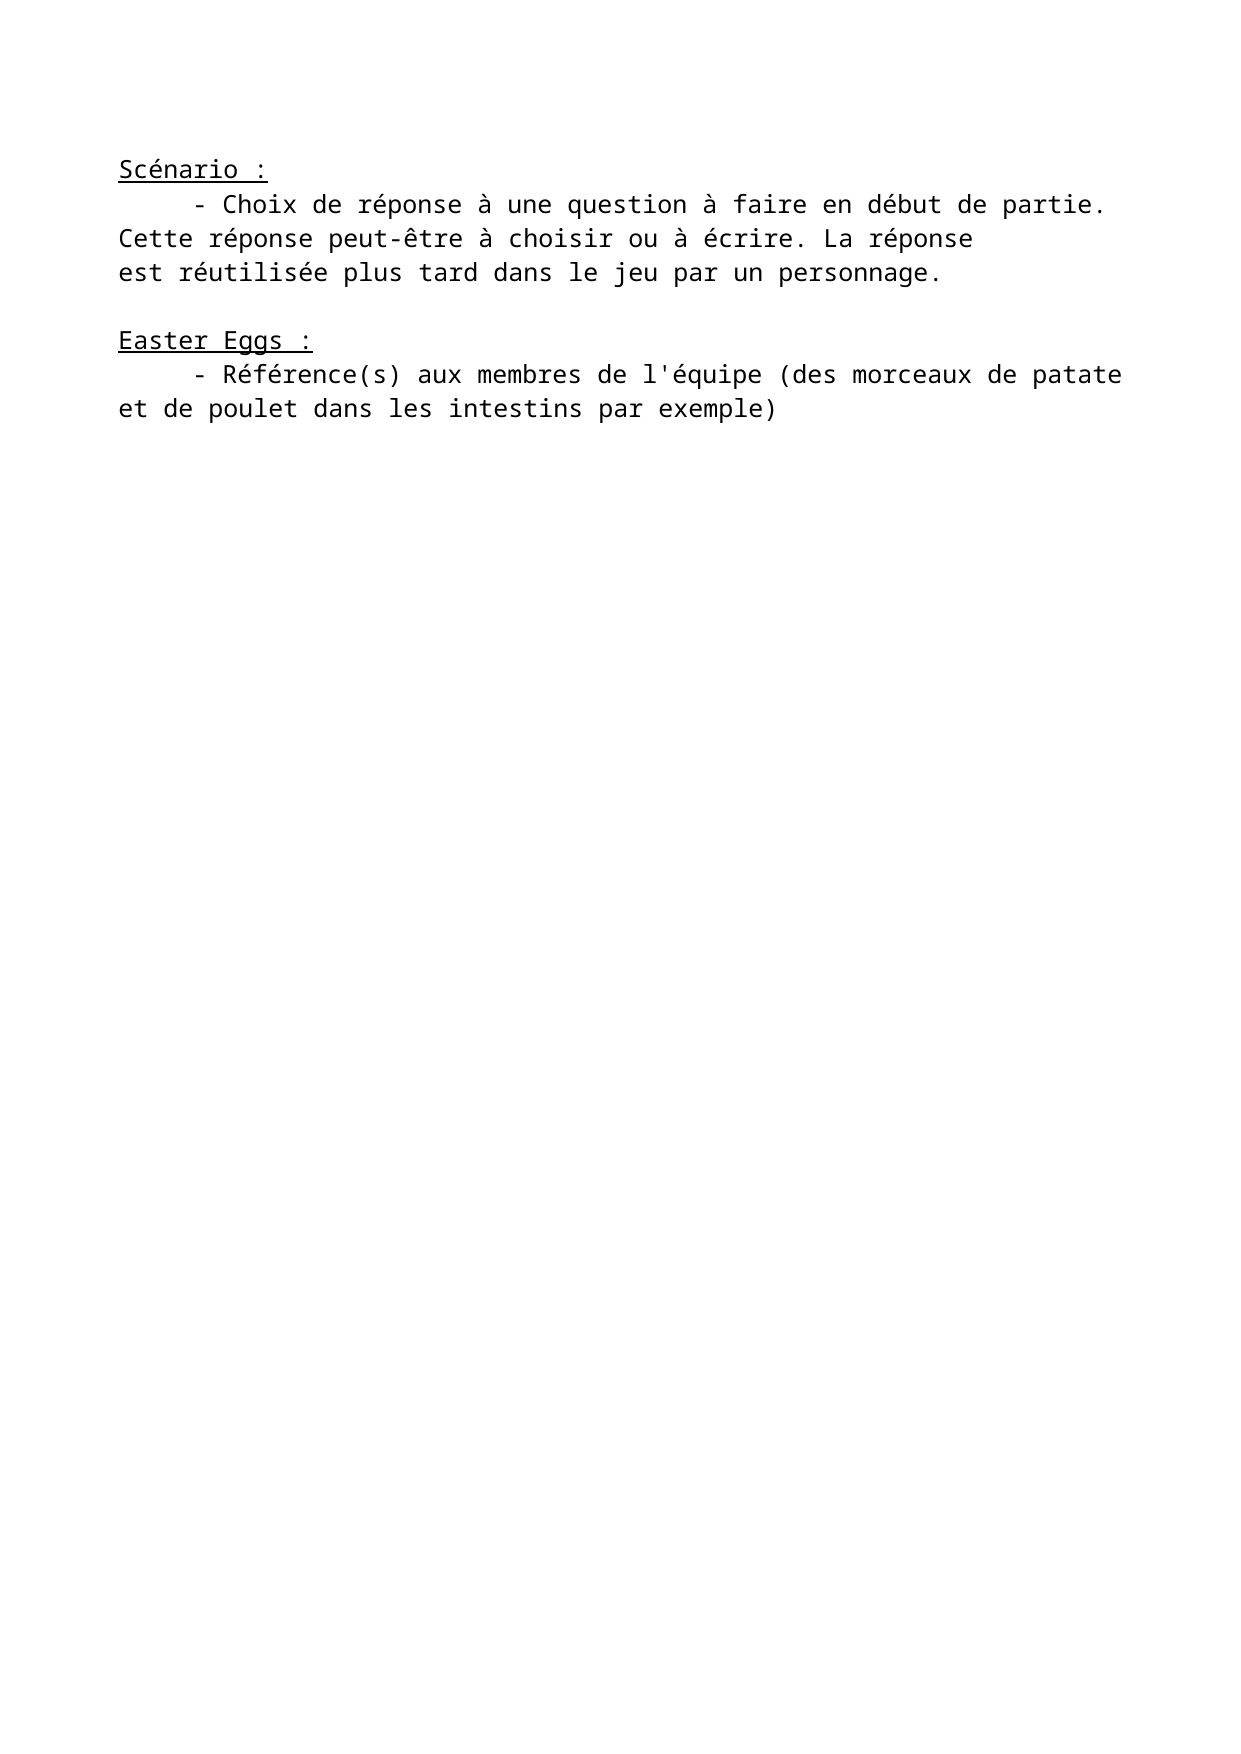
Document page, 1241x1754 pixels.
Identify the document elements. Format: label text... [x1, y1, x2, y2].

text - Choix de réponse à une question à faire en début de partie. Cette réponse peut-être à choisir ou à écrire. La réponse [118, 186, 1122, 254]
text Easter Eggs : [118, 322, 1122, 357]
text Scénario : [118, 152, 1122, 186]
text est réutilisée plus tard dans le jeu par un personnage. [118, 254, 1122, 288]
text - Référence(s) aux membres de l'équipe (des morceaux de patate et de poulet dans les intestins par exemple) [118, 357, 1122, 425]
